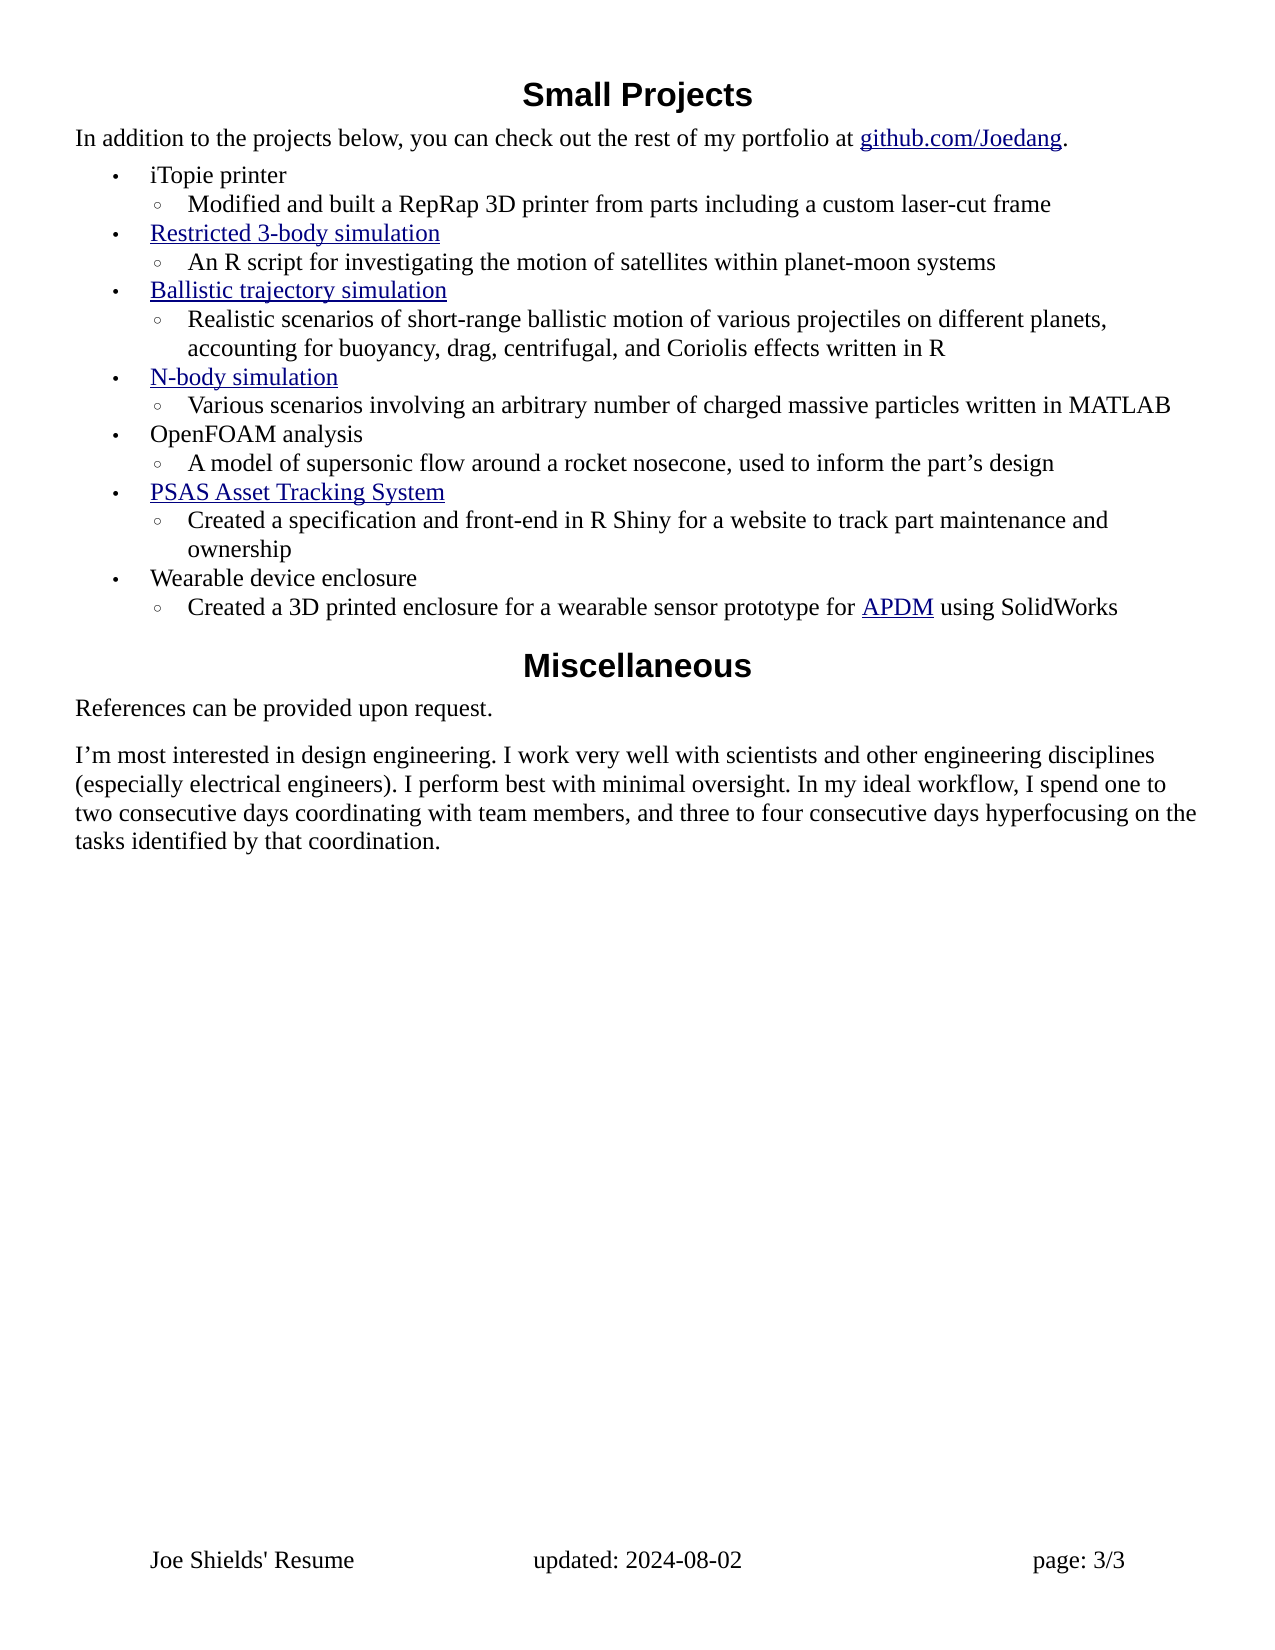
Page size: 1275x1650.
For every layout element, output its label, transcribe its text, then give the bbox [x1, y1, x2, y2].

list iTopie printer [112, 160, 1200, 189]
list A model of supersonic flow around a rocket nosecone, used to inform the part’s design [150, 448, 1200, 477]
text In addition to the projects below, you can check out the rest of my portfolio at github.com/Joedang. [75, 123, 1200, 151]
list Modified and built a RepRap 3D printer from parts including a custom laser-cut frame [150, 189, 1200, 218]
list Ballistic trajectory simulation [112, 275, 1200, 304]
text I’m most interested in design engineering. I work very well with scientists and other engineering disciplines (especially electrical engineers). I perform best with minimal oversight. In my ideal workflow, I spend one to two consecutive days coordinating with team members, and three to four consecutive days hyperfocusing on the tasks identified by that coordination. [75, 740, 1200, 855]
list Various scenarios involving an arbitrary number of charged massive particles written in MATLAB [150, 390, 1200, 419]
subtitle Miscellaneous [75, 646, 1200, 684]
list PSAS Asset Tracking System [112, 477, 1200, 505]
list An R script for investigating the motion of satellites within planet-moon systems [150, 247, 1200, 275]
list Created a 3D printed enclosure for a wearable sensor prototype for APDM using SolidWorks [150, 592, 1200, 620]
subtitle Small Projects [75, 75, 1200, 114]
list OpenFOAM analysis [112, 419, 1200, 448]
list Realistic scenarios of short-range ballistic motion of various projectiles on different planets, accounting for buoyancy, drag, centrifugal, and Coriolis effects written in R [150, 304, 1200, 362]
list Wearable device enclosure [112, 563, 1200, 592]
list Created a specification and front-end in R Shiny for a website to track part maintenance and ownership [150, 505, 1200, 563]
list Restricted 3-body simulation [112, 218, 1200, 247]
list N-body simulation [112, 362, 1200, 390]
text References can be provided upon request. [75, 693, 1200, 722]
